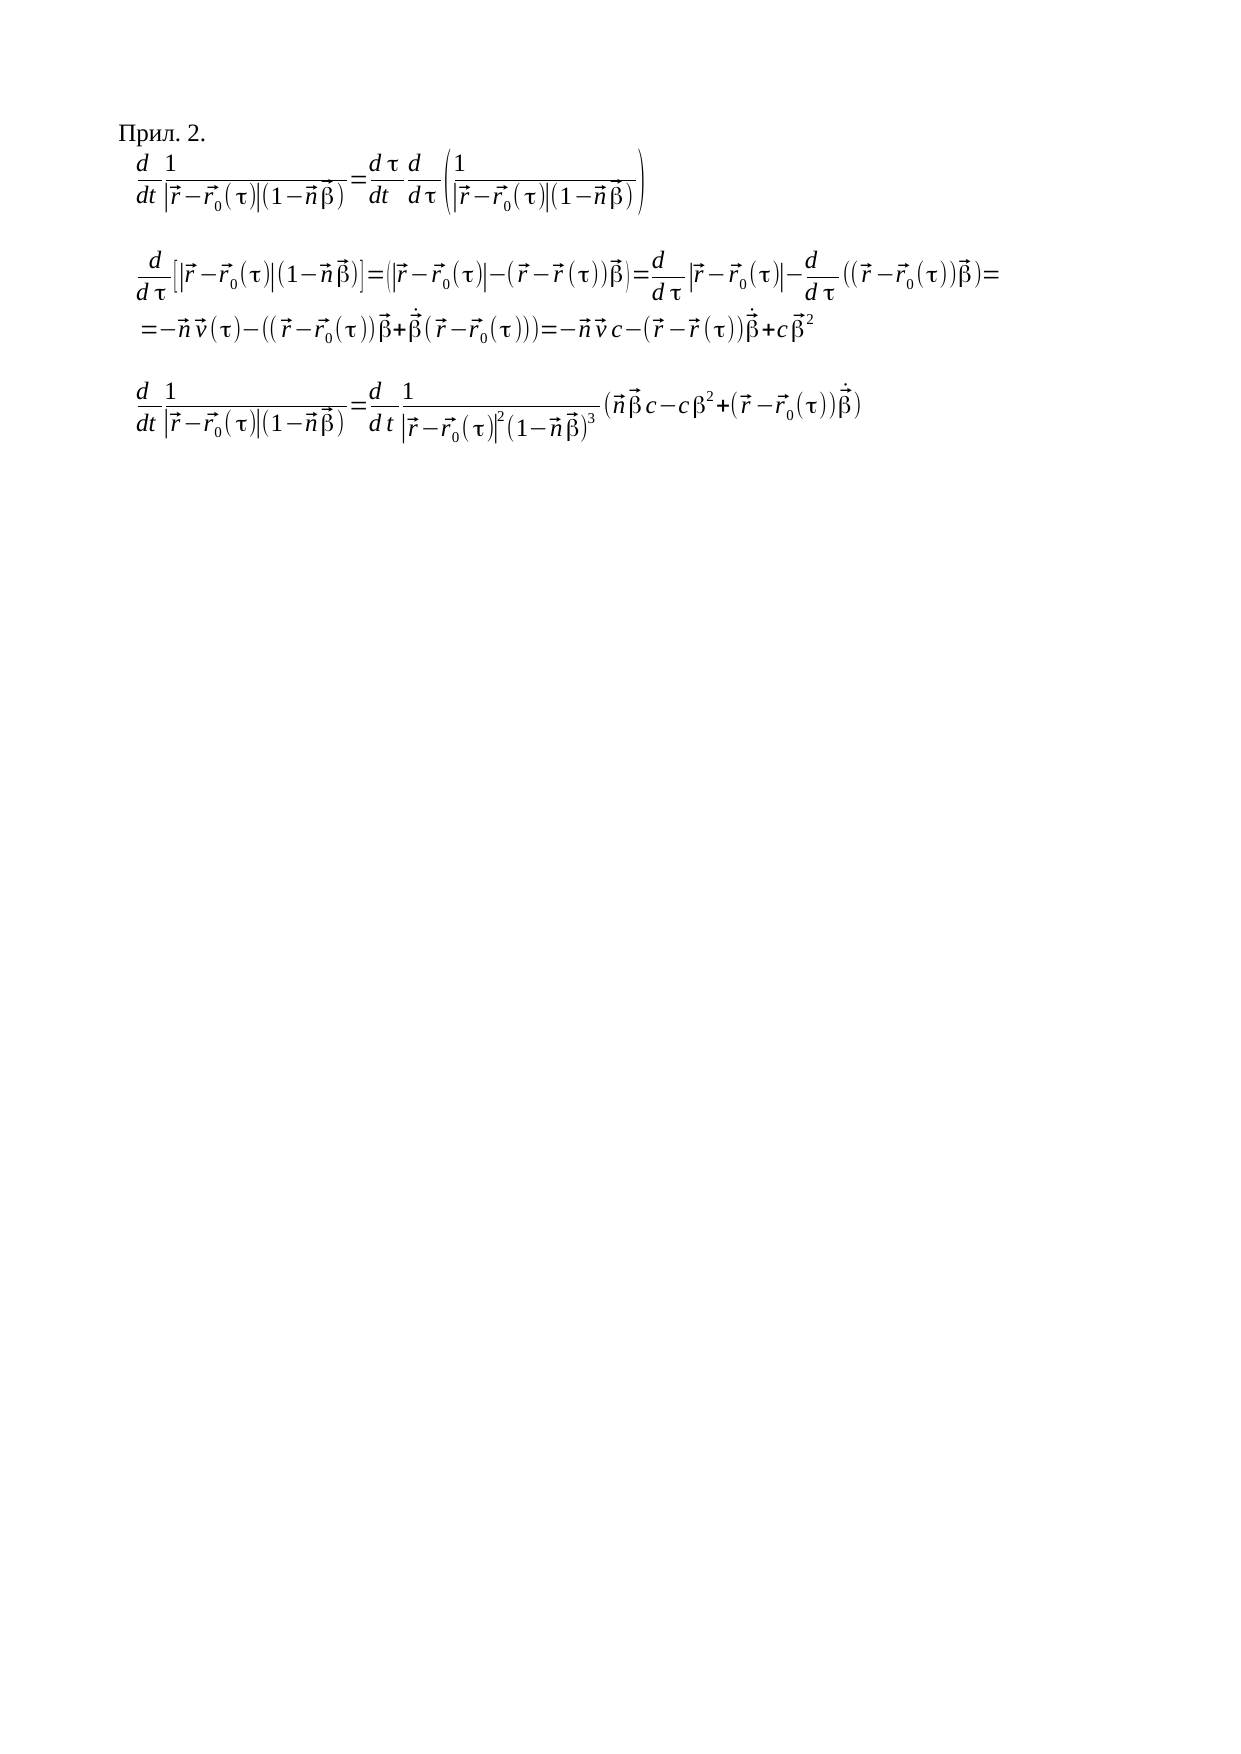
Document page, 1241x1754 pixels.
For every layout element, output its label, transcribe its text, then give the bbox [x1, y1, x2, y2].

text Прил. 2. [118, 118, 1122, 147]
